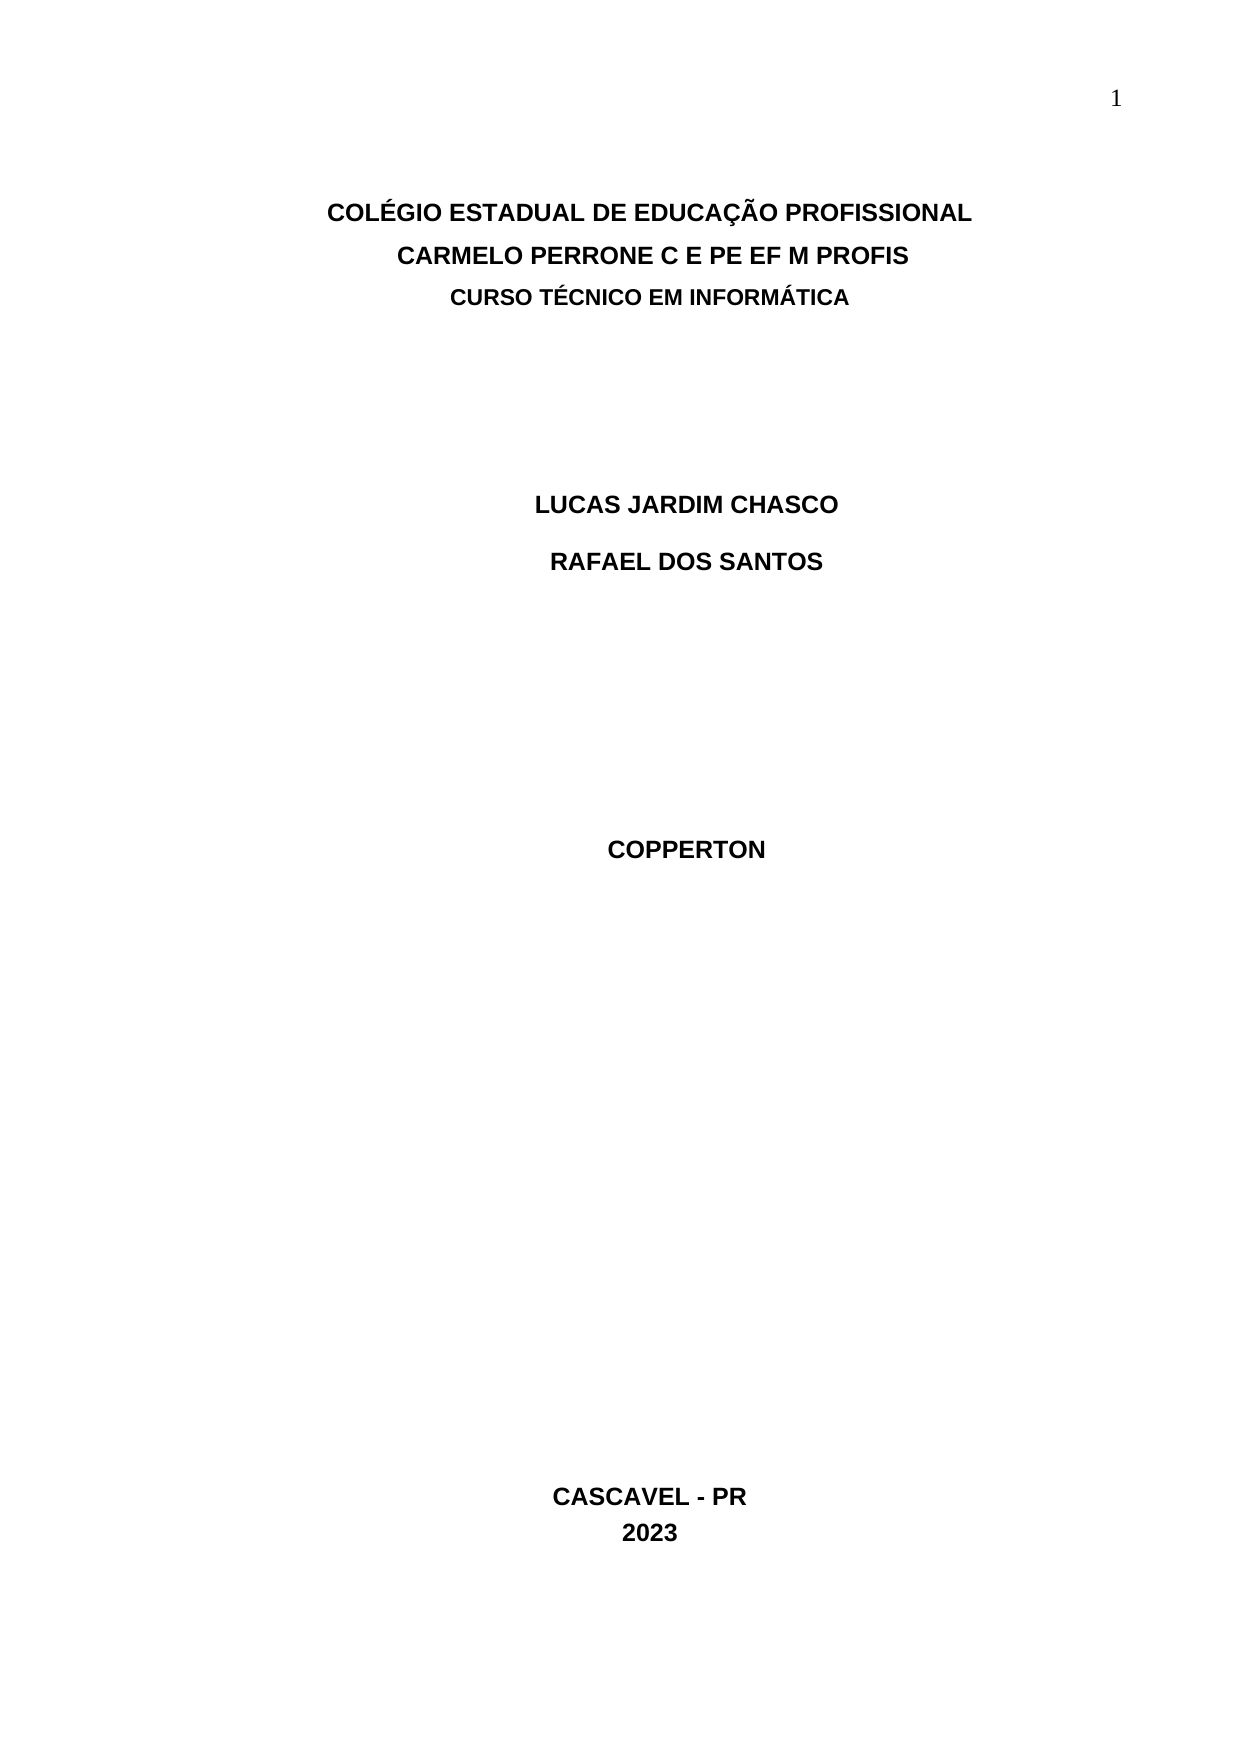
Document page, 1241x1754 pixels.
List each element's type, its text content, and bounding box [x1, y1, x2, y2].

text 2023 [177, 1518, 1122, 1546]
text CARMELO PERRONE C E PE EF M PROFIS [177, 241, 1122, 269]
text CURSO TÉCNICO EM INFORMÁTICA [177, 284, 1122, 310]
text COPPERTON [177, 835, 1122, 864]
text LUCAS JARDIM CHASCO [177, 490, 1122, 519]
text COLÉGIO ESTADUAL DE EDUCAÇÃO PROFISSIONAL [177, 198, 1122, 226]
text CASCAVEL - PR [177, 1482, 1122, 1511]
text RAFAEL DOS SANTOS [177, 547, 1122, 576]
